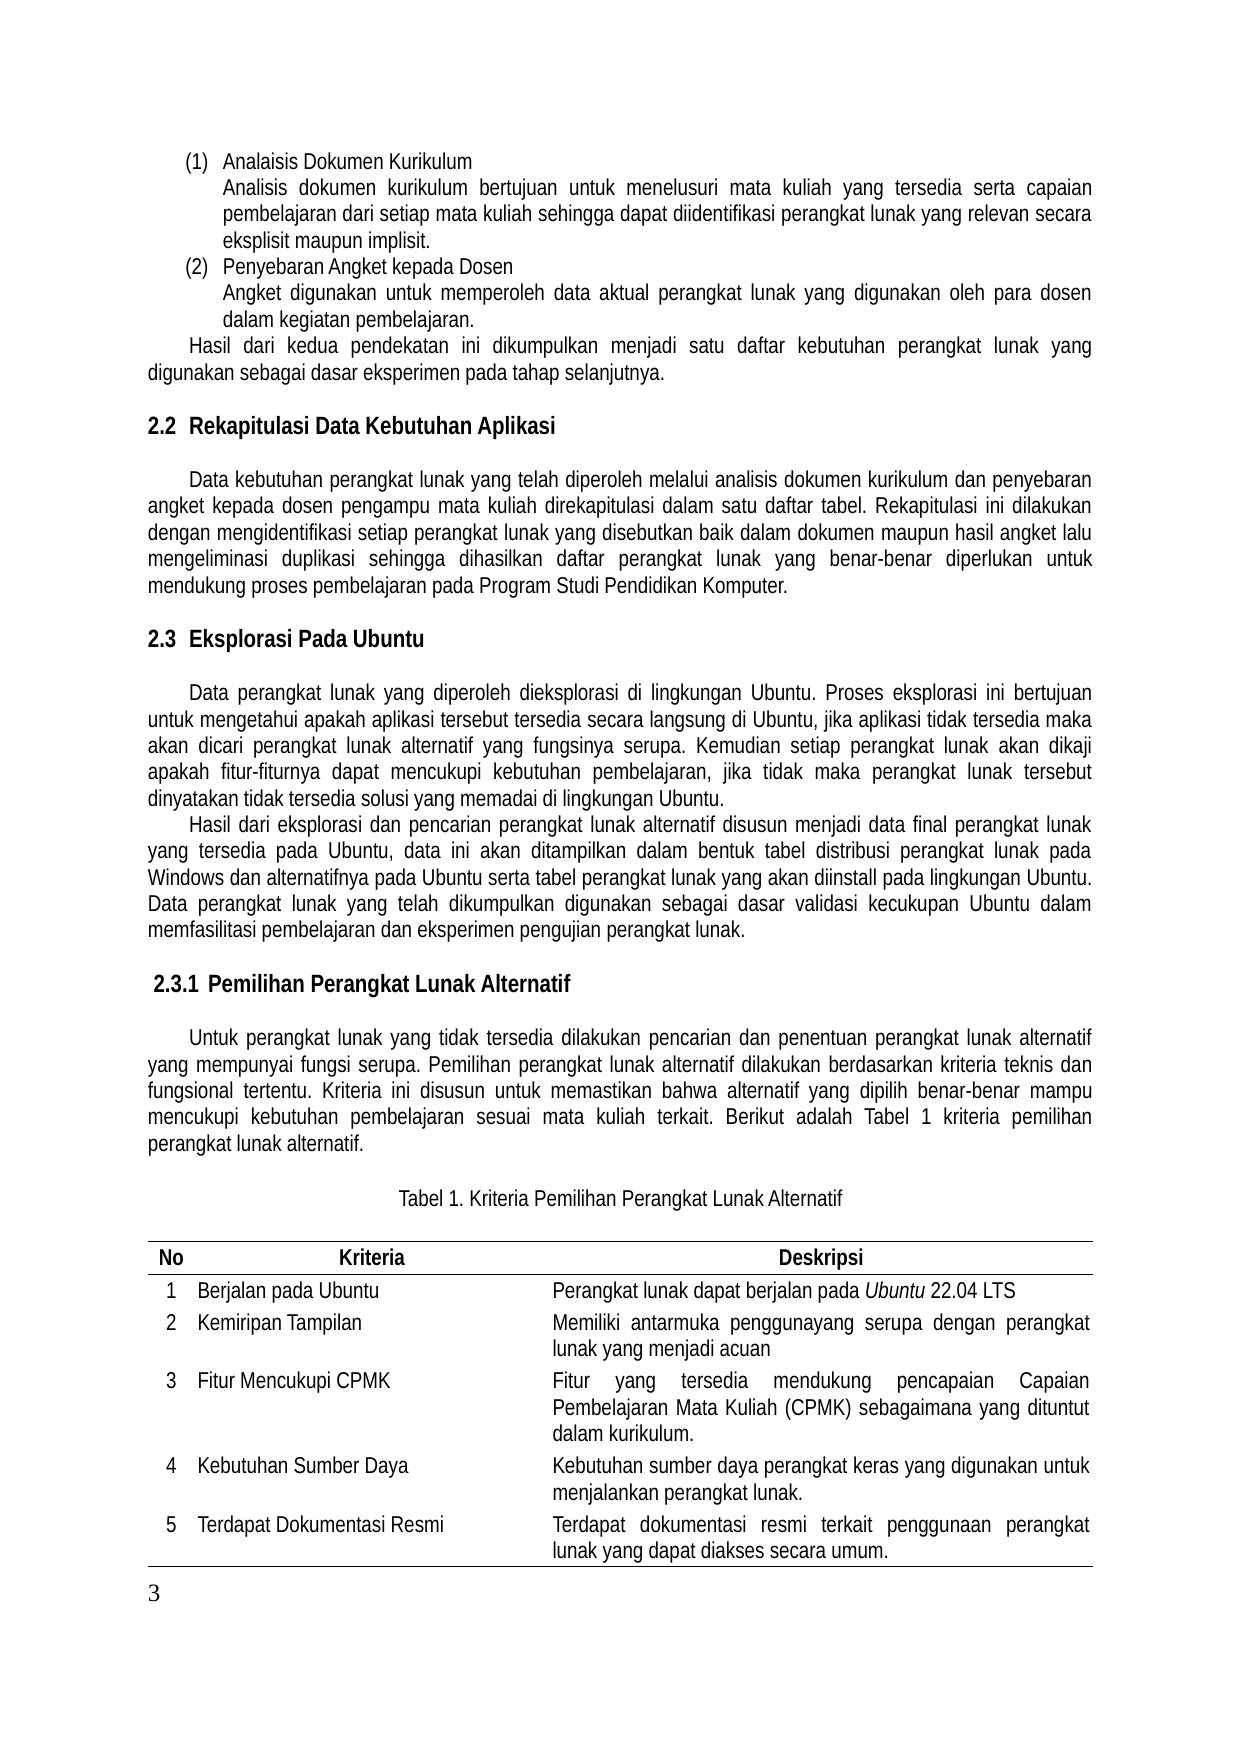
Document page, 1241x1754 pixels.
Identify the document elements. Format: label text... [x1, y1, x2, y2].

table_cell Fitur Mencukupi CPMK [194, 1364, 549, 1449]
list Analisis dokumen kurikulum bertujuan untuk menelusuri mata kuliah yang tersedia serta capaian pembelajaran dari setiap mata kuliah sehingga dapat diidentifikasi perangkat lunak yang relevan secara eksplisit maupun implisit. [185, 174, 1093, 253]
table_cell Berjalan pada Ubuntu [194, 1275, 549, 1306]
list Analaisis Dokumen Kurikulum [185, 148, 1093, 174]
text Data kebutuhan perangkat lunak yang telah diperoleh melalui analisis dokumen kurikulum dan penyebaran angket kepada dosen pengampu mata kuliah direkapitulasi dalam satu daftar tabel. Rekapitulasi ini dilakukan dengan mengidentifikasi setiap perangkat lunak yang disebutkan baik dalam dokumen maupun hasil angket lalu mengeliminasi duplikasi sehingga dihasilkan daftar perangkat lunak yang benar-benar diperlukan untuk mendukung proses pembelajaran pada Program Studi Pendidikan Komputer. [148, 466, 1093, 598]
subtitle Pemilihan Perangkat Lunak Alternatif [148, 969, 1093, 998]
list Penyebaran Angket kepada Dosen [185, 253, 1093, 279]
table_cell 1 [148, 1275, 194, 1306]
text Hasil dari kedua pendekatan ini dikumpulkan menjadi satu daftar kebutuhan perangkat lunak yang digunakan sebagai dasar eksperimen pada tahap selanjutnya. [148, 332, 1093, 385]
table_header No [148, 1242, 194, 1273]
subtitle Rekapitulasi Data Kebutuhan Aplikasi [148, 411, 1093, 440]
table_header Deskripsi [549, 1242, 1093, 1273]
table_cell 3 [148, 1364, 194, 1449]
table_header Kriteria [194, 1242, 549, 1273]
table_cell Memiliki antarmuka penggunayang serupa dengan perangkat lunak yang menjadi acuan [549, 1306, 1093, 1364]
table_cell 4 [148, 1449, 194, 1508]
table_cell Fitur yang tersedia mendukung pencapaian Capaian Pembelajaran Mata Kuliah (CPMK) sebagaimana yang dituntut dalam kurikulum. [549, 1364, 1093, 1449]
table_cell Kemiripan Tampilan [194, 1306, 549, 1364]
text Untuk perangkat lunak yang tidak tersedia dilakukan pencarian dan penentuan perangkat lunak alternatif yang mempunyai fungsi serupa. Pemilihan perangkat lunak alternatif dilakukan berdasarkan kriteria teknis dan fungsional tertentu. Kriteria ini disusun untuk memastikan bahwa alternatif yang dipilih benar-benar mampu mencukupi kebutuhan pembelajaran sesuai mata kuliah terkait. Berikut adalah Tabel 1 kriteria pemilihan perangkat lunak alternatif. [148, 1024, 1093, 1156]
table_cell Terdapat Dokumentasi Resmi [194, 1508, 549, 1566]
table_cell 2 [148, 1306, 194, 1364]
table_cell Kebutuhan Sumber Daya [194, 1449, 549, 1508]
subtitle Eksplorasi Pada Ubuntu [148, 624, 1093, 653]
table_cell Terdapat dokumentasi resmi terkait penggunaan perangkat lunak yang dapat diakses secara umum. [549, 1508, 1093, 1566]
text Hasil dari eksplorasi dan pencarian perangkat lunak alternatif disusun menjadi data final perangkat lunak yang tersedia pada Ubuntu, data ini akan ditampilkan dalam bentuk tabel distribusi perangkat lunak pada Windows dan alternatifnya pada Ubuntu serta tabel perangkat lunak yang akan diinstall pada lingkungan Ubuntu. Data perangkat lunak yang telah dikumpulkan digunakan sebagai dasar validasi kecukupan Ubuntu dalam memfasilitasi pembelajaran dan eksperimen pengujian perangkat lunak. [148, 811, 1093, 943]
table_cell 5 [148, 1508, 194, 1566]
table_cell Perangkat lunak dapat berjalan pada Ubuntu 22.04 LTS [549, 1275, 1093, 1306]
text Tabel 1. Kriteria pemilihan perangkat lunak alternatif [148, 1185, 1093, 1212]
list Angket digunakan untuk memperoleh data aktual perangkat lunak yang digunakan oleh para dosen dalam kegiatan pembelajaran. [185, 279, 1093, 332]
table_cell Kebutuhan sumber daya perangkat keras yang digunakan untuk menjalankan perangkat lunak. [549, 1449, 1093, 1508]
text Data perangkat lunak yang diperoleh dieksplorasi di lingkungan Ubuntu. Proses eksplorasi ini bertujuan untuk mengetahui apakah aplikasi tersebut tersedia secara langsung di Ubuntu, jika aplikasi tidak tersedia maka akan dicari perangkat lunak alternatif yang fungsinya serupa. Kemudian setiap perangkat lunak akan dikaji apakah fitur-fiturnya dapat mencukupi kebutuhan pembelajaran, jika tidak maka perangkat lunak tersebut dinyatakan tidak tersedia solusi yang memadai di lingkungan Ubuntu. [148, 679, 1093, 811]
